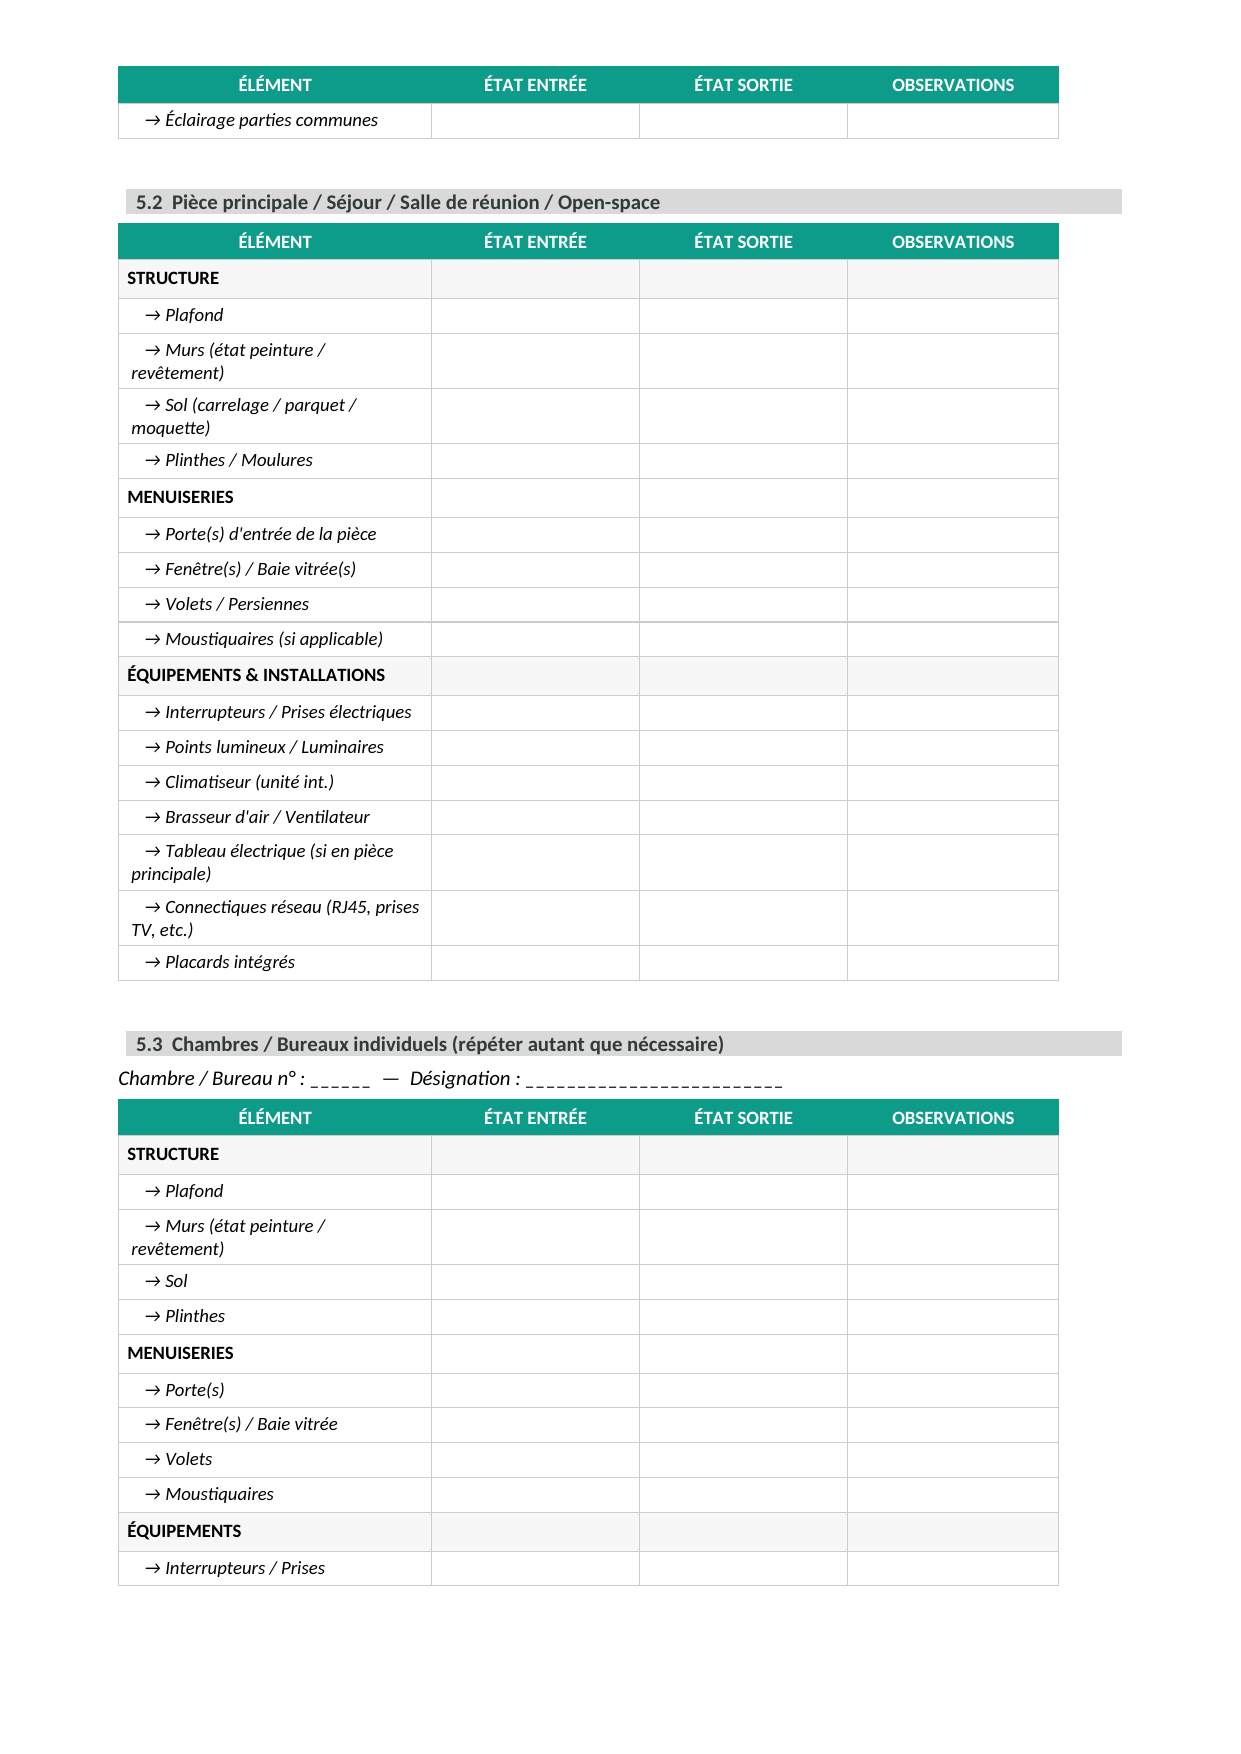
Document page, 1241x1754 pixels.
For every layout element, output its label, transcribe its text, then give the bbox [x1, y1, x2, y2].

table_cell [640, 623, 847, 656]
text Chambre / Bureau n° : ______ — Désignation : _________________________ [118, 1065, 1122, 1090]
table_cell [848, 946, 1058, 979]
table_cell [432, 946, 639, 979]
table_cell [432, 1443, 639, 1477]
table_cell [848, 553, 1058, 587]
table_cell → Moustiquaires (si applicable) [119, 623, 431, 656]
table_cell [432, 104, 639, 137]
table_cell [640, 389, 847, 443]
table_cell [432, 766, 639, 799]
table_cell [848, 1210, 1058, 1264]
table_header OBSERVATIONS [848, 224, 1058, 259]
table_cell [640, 1513, 847, 1551]
table_cell ÉQUIPEMENTS & INSTALLATIONS [119, 657, 431, 695]
table_cell [848, 835, 1058, 889]
table_cell [848, 801, 1058, 834]
table_cell → Connectiques réseau (RJ45, prises TV, etc.) [119, 891, 431, 945]
table_header ÉTAT ENTRÉE [432, 1100, 639, 1135]
table_cell [848, 518, 1058, 552]
table_cell [640, 479, 847, 517]
table_cell [848, 1300, 1058, 1333]
table_cell → Tableau électrique (si en pièce principale) [119, 835, 431, 889]
table_header OBSERVATIONS [848, 1100, 1058, 1135]
table_cell → Fenêtre(s) / Baie vitrée [119, 1408, 431, 1442]
table_cell [848, 334, 1058, 388]
table_cell [848, 731, 1058, 765]
table_cell [640, 588, 847, 621]
table_header ÉTAT SORTIE [640, 224, 847, 259]
table_cell [640, 696, 847, 730]
table_cell [848, 696, 1058, 730]
table_header ÉTAT ENTRÉE [432, 67, 639, 103]
table_cell [848, 260, 1058, 298]
table_cell [432, 588, 639, 621]
table_cell [432, 1335, 639, 1372]
table_cell → Interrupteurs / Prises [119, 1552, 431, 1585]
table_cell [848, 1443, 1058, 1477]
table_cell [848, 1513, 1058, 1551]
table_cell [848, 389, 1058, 443]
table_header ÉLÉMENT [119, 224, 431, 259]
table_cell [432, 657, 639, 695]
table_cell → Sol [119, 1265, 431, 1299]
table_cell [432, 260, 639, 298]
table_cell MENUISERIES [119, 479, 431, 517]
table_cell → Murs (état peinture / revêtement) [119, 334, 431, 388]
table_cell [640, 1136, 847, 1174]
table_cell → Moustiquaires [119, 1478, 431, 1512]
table_cell [848, 1552, 1058, 1585]
table_cell [640, 1374, 847, 1407]
table_cell [432, 1136, 639, 1174]
table_cell [432, 553, 639, 587]
table_cell [640, 835, 847, 889]
table_cell → Éclairage parties communes [119, 104, 431, 137]
table_cell → Plinthes / Moulures [119, 444, 431, 478]
table_cell [432, 389, 639, 443]
table_cell [848, 1175, 1058, 1209]
table_cell [640, 1552, 847, 1585]
table_cell [432, 1513, 639, 1551]
table_cell [432, 1552, 639, 1585]
table_cell [640, 1265, 847, 1299]
table_cell [848, 479, 1058, 517]
table_cell [432, 835, 639, 889]
table_cell [640, 731, 847, 765]
table_cell [432, 731, 639, 765]
table_cell ÉQUIPEMENTS [119, 1513, 431, 1551]
table_cell [432, 1408, 639, 1442]
table_cell [432, 801, 639, 834]
table_cell → Interrupteurs / Prises électriques [119, 696, 431, 730]
table_cell [432, 1300, 639, 1333]
table_header ÉTAT ENTRÉE [432, 224, 639, 259]
table_cell → Plafond [119, 1175, 431, 1209]
table_cell [640, 946, 847, 979]
table_cell [848, 1408, 1058, 1442]
text 5.3 Chambres / Bureaux individuels (répéter autant que nécessaire) [126, 1031, 1122, 1056]
table_header ÉTAT SORTIE [640, 67, 847, 103]
table_cell [848, 623, 1058, 656]
table_cell [640, 1210, 847, 1264]
table_cell [640, 260, 847, 298]
table_cell [432, 299, 639, 333]
table_cell [432, 623, 639, 656]
table_cell → Climatiseur (unité int.) [119, 766, 431, 799]
table_cell → Points lumineux / Luminaires [119, 731, 431, 765]
table_cell [848, 1265, 1058, 1299]
table_header ÉLÉMENT [119, 1100, 431, 1135]
table_cell STRUCTURE [119, 260, 431, 298]
table_cell [640, 766, 847, 799]
table_cell STRUCTURE [119, 1136, 431, 1174]
table_cell [848, 444, 1058, 478]
table_cell → Volets [119, 1443, 431, 1477]
table_cell [848, 891, 1058, 945]
table_cell [432, 444, 639, 478]
text 5.2 Pièce principale / Séjour / Salle de réunion / Open-space [126, 189, 1122, 214]
table_cell [432, 1210, 639, 1264]
table_cell [432, 334, 639, 388]
table_cell [432, 891, 639, 945]
table_cell → Brasseur d'air / Ventilateur [119, 801, 431, 834]
table_cell [848, 1374, 1058, 1407]
table_cell [640, 518, 847, 552]
table_cell → Volets / Persiennes [119, 588, 431, 621]
table_cell [848, 766, 1058, 799]
table_cell [432, 696, 639, 730]
table_header ÉTAT SORTIE [640, 1100, 847, 1135]
table_cell [640, 1175, 847, 1209]
table_cell [640, 444, 847, 478]
table_cell → Plafond [119, 299, 431, 333]
table_cell [640, 104, 847, 137]
table_cell [848, 588, 1058, 621]
table_cell [640, 553, 847, 587]
table_cell [640, 801, 847, 834]
table_cell → Murs (état peinture / revêtement) [119, 1210, 431, 1264]
table_cell [640, 1443, 847, 1477]
table_header ÉLÉMENT [119, 67, 431, 103]
table_cell [848, 1478, 1058, 1512]
table_cell → Placards intégrés [119, 946, 431, 979]
table_cell [432, 1175, 639, 1209]
table_cell [848, 1136, 1058, 1174]
table_cell [640, 334, 847, 388]
table_cell → Porte(s) [119, 1374, 431, 1407]
table_cell [848, 657, 1058, 695]
table_cell [640, 1335, 847, 1372]
table_cell [848, 299, 1058, 333]
table_cell → Fenêtre(s) / Baie vitrée(s) [119, 553, 431, 587]
table_cell [848, 1335, 1058, 1372]
table_cell [640, 1408, 847, 1442]
table_cell [640, 1300, 847, 1333]
table_cell [640, 657, 847, 695]
table_cell [432, 1265, 639, 1299]
table_cell [432, 1374, 639, 1407]
table_cell → Porte(s) d'entrée de la pièce [119, 518, 431, 552]
table_cell [848, 104, 1058, 137]
table_cell MENUISERIES [119, 1335, 431, 1372]
table_cell [432, 1478, 639, 1512]
table_cell [640, 1478, 847, 1512]
table_header OBSERVATIONS [848, 67, 1058, 103]
table_cell → Plinthes [119, 1300, 431, 1333]
table_cell [640, 891, 847, 945]
table_cell → Sol (carrelage / parquet / moquette) [119, 389, 431, 443]
table_cell [640, 299, 847, 333]
table_cell [432, 518, 639, 552]
table_cell [432, 479, 639, 517]
